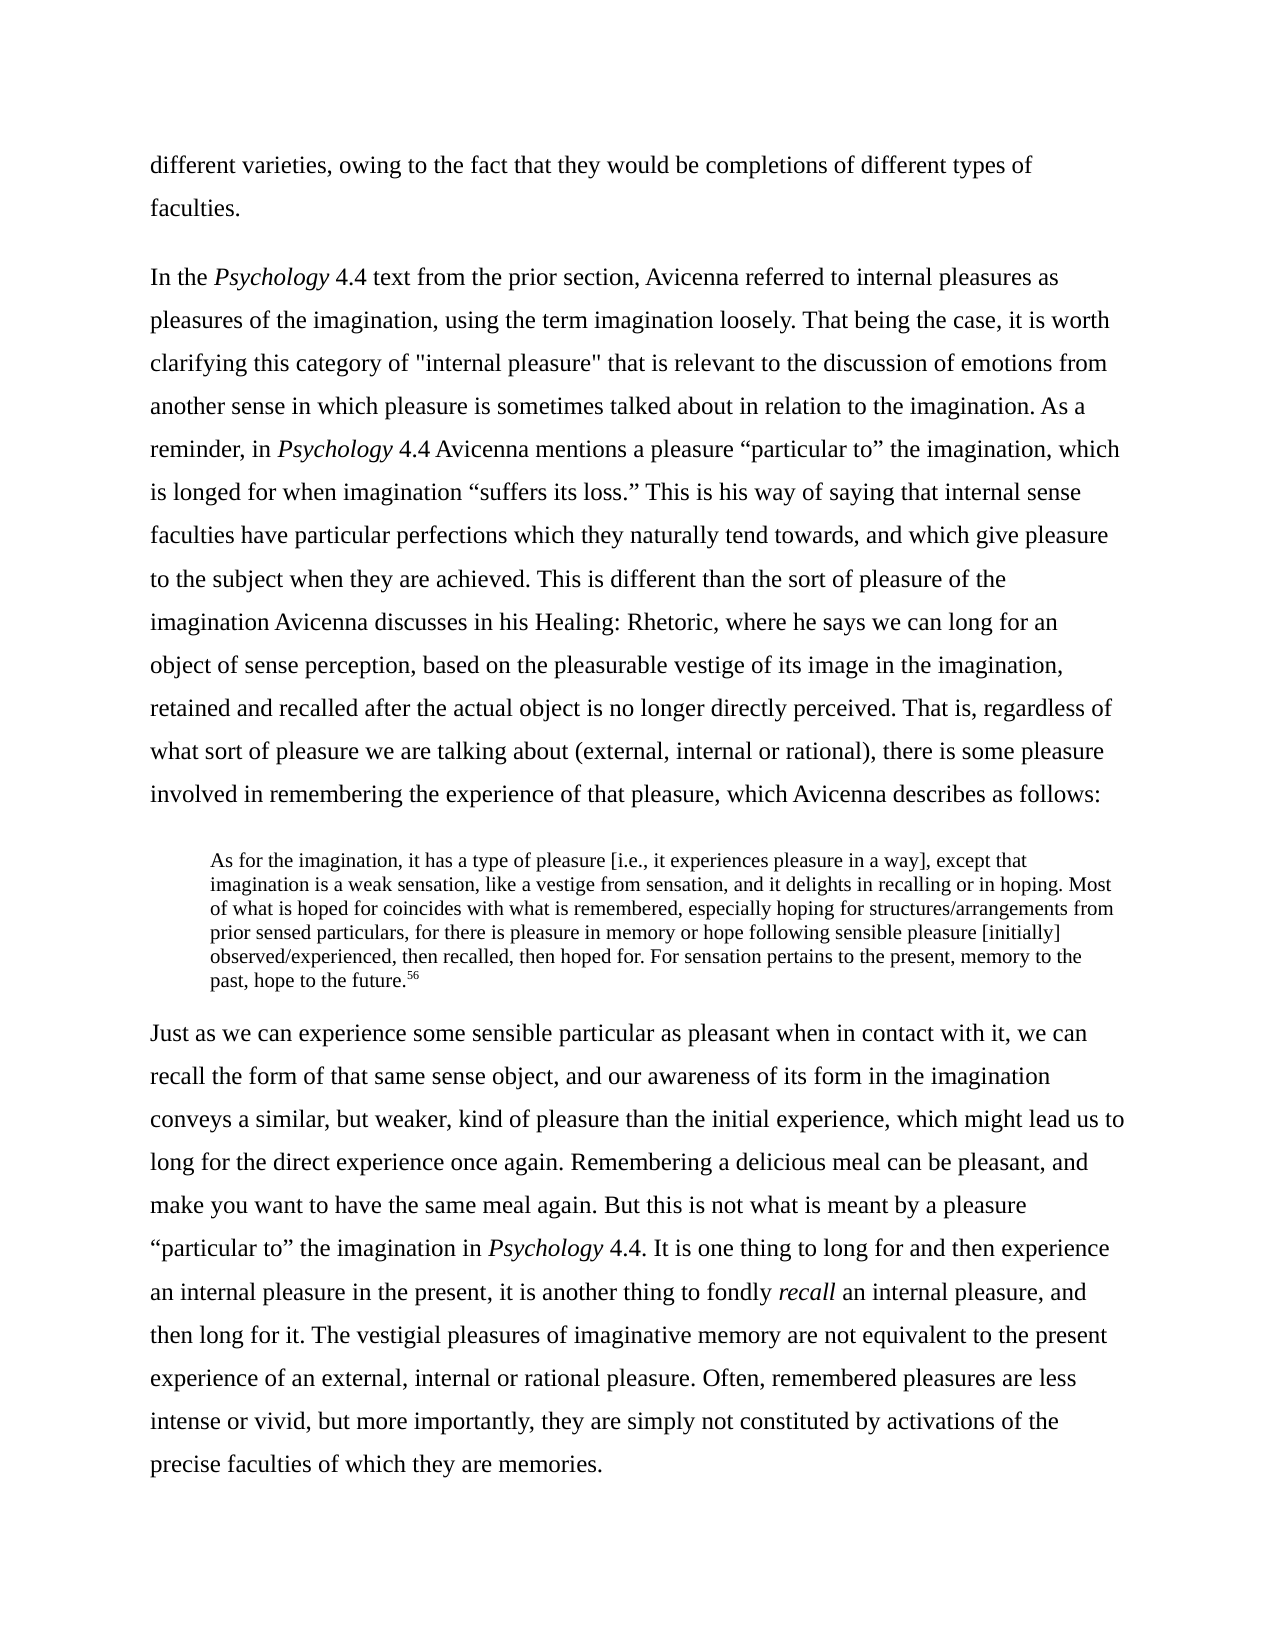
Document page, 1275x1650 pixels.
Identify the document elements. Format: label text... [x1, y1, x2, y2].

text In the Psychology 4.4 text from the prior section, Avicenna referred to internal pleasures as pleasures of the imagination, using the term imagination loosely. That being the case, it is worth clarifying this category of "internal pleasure" that is relevant to the discussion of emotions from another sense in which pleasure is sometimes talked about in relation to the imagination. As a reminder, in Psychology 4.4 Avicenna mentions a pleasure “particular to” the imagination, which is longed for when imagination “suffers its loss.” This is his way of saying that internal sense faculties have particular perfections which they naturally tend towards, and which give pleasure to the subject when they are achieved. This is different than the sort of pleasure of the imagination Avicenna discusses in his Healing: Rhetoric, where he says we can long for an object of sense perception, based on the pleasurable vestige of its image in the imagination, retained and recalled after the actual object is no longer directly perceived. That is, regardless of what sort of pleasure we are talking about (external, internal or rational), there is some pleasure involved in remembering the experience of that pleasure, which Avicenna describes as follows: [150, 262, 1125, 808]
text different varieties, owing to the fact that they would be completions of different types of faculties. [150, 150, 1125, 222]
text Just as we can experience some sensible particular as pleasant when in contact with it, we can recall the form of that same sense object, and our awareness of its form in the imagination conveys a similar, but weaker, kind of pleasure than the initial experience, which might lead us to long for the direct experience once again. Remembering a delicious meal can be pleasant, and make you want to have the same meal again. But this is not what is meant by a pleasure “particular to” the imagination in Psychology 4.4. It is one thing to long for and then experience an internal pleasure in the present, it is another thing to fondly recall an internal pleasure, and then long for it. The vestigial pleasures of imaginative memory are not equivalent to the present experience of an external, internal or rational pleasure. Often, remembered pleasures are less intense or vivid, but more importantly, they are simply not constituted by activations of the precise faculties of which they are memories. [150, 1018, 1125, 1478]
text As for the imagination, it has a type of pleasure [i.e., it experiences pleasure in a way], except that imagination is a weak sensation, like a vestige from sensation, and it delights in recalling or in hoping. Most of what is hoped for coincides with what is remembered, especially hoping for structures/arrangements from prior sensed particulars, for there is pleasure in memory or hope following sensible pleasure [initially] observed/experienced, then recalled, then hoped for. For sensation pertains to the present, memory to the past, hope to the future. [210, 848, 1125, 992]
